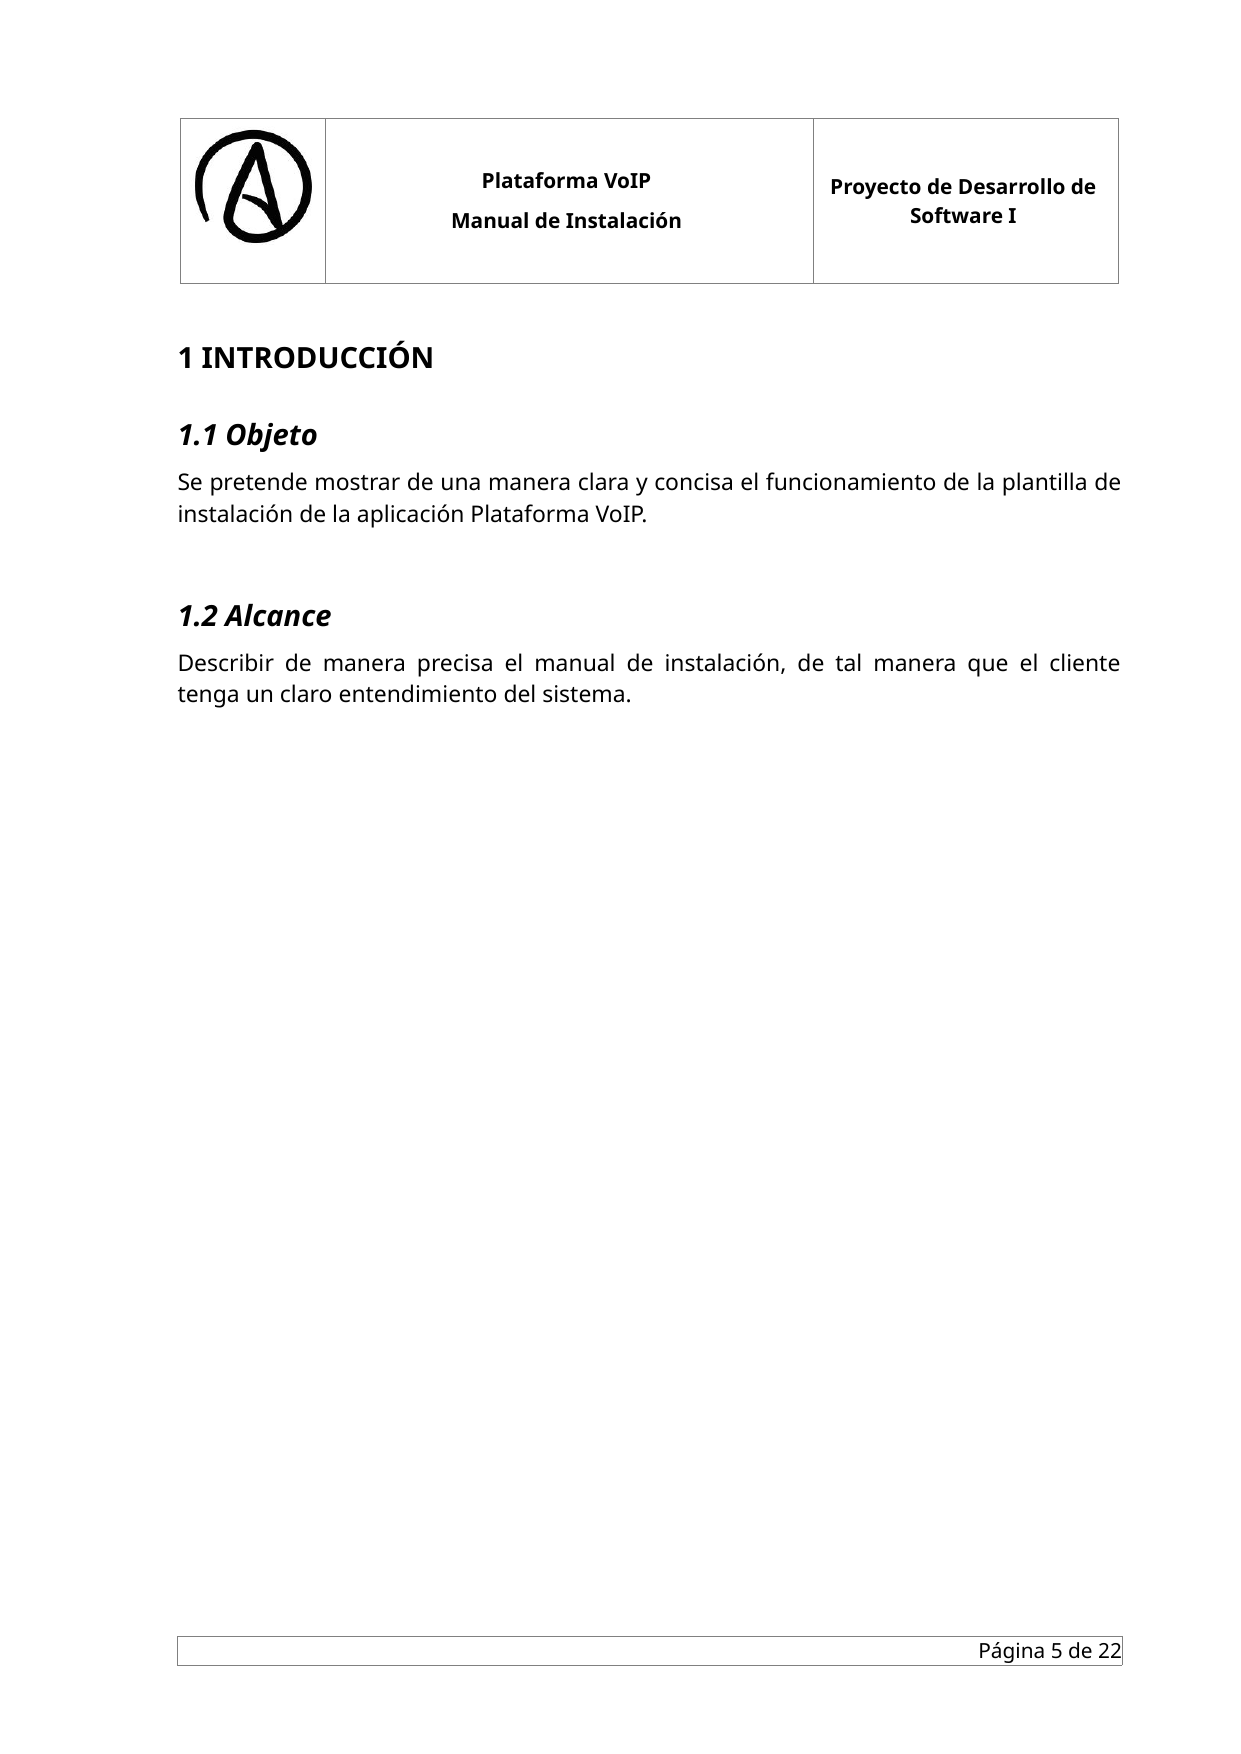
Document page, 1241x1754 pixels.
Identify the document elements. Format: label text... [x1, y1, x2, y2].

subtitle Objeto [177, 414, 1122, 454]
text Describir de manera precisa el manual de instalación, de tal manera que el cliente tenga un claro entendimiento del sistema. [177, 647, 1122, 709]
text Se pretende mostrar de una manera clara y concisa el funcionamiento de la plantilla de instalación de la aplicación Plataforma VoIP. [177, 466, 1122, 529]
subtitle INTRODUCCIÓN [177, 337, 1122, 377]
subtitle Alcance [177, 595, 1122, 634]
